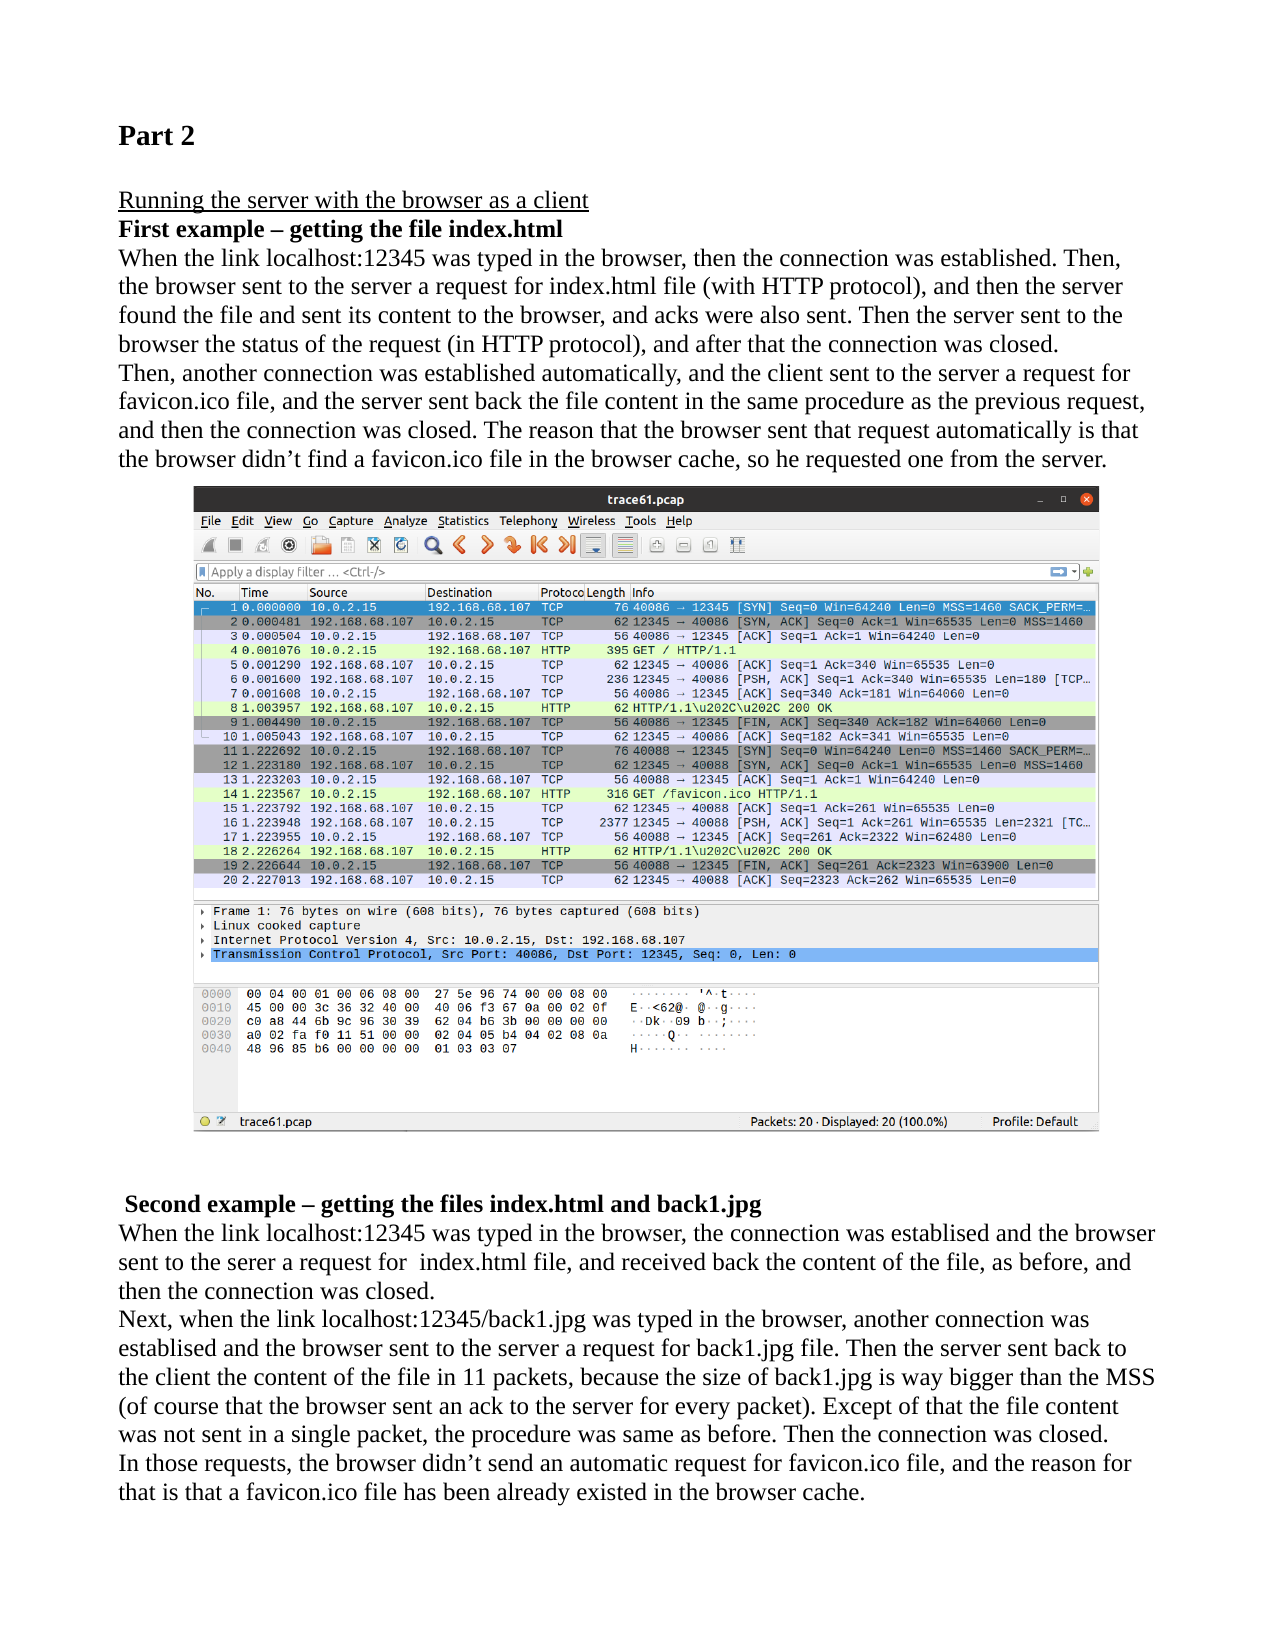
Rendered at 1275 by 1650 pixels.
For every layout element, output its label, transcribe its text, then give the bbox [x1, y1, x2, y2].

picture [193, 486, 1100, 1132]
text When the link localhost:12345 was typed in the browser, the connection was establised and the browser sent to the serer a request for index.html file, and received back the content of the file, as before, and then the connection was closed. [118, 1218, 1157, 1304]
text Next, when the link localhost:12345/back1.jpg was typed in the browser, another connection was establised and the browser sent to the server a request for back1.jpg file. Then the server sent back to the client the content of the file in 11 packets, because the size of back1.jpg is way bigger than the MSS (of course that the browser sent an ack to the server for every packet). Except of that the file content was not sent in a single packet, the procedure was same as before. Then the connection was closed. [118, 1304, 1157, 1448]
text When the link localhost:12345 was typed in the browser, then the connection was established. Then, the browser sent to the server a request for index.html file (with HTTP protocol), and then the server found the file and sent its content to the browser, and acks were also sent. Then the server sent to the browser the status of the request (in HTTP protocol), and after that the connection was closed. [118, 243, 1157, 358]
text Running the server with the browser as a client [118, 185, 1157, 214]
text Then, another connection was established automatically, and the client sent to the server a request for favicon.ico file, and the server sent back the file content in the same procedure as the previous request, and then the connection was closed. The reason that the browser sent that request automatically is that the browser didn’t find a favicon.ico file in the browser cache, so he requested one from the server. [118, 358, 1157, 473]
text In those requests, the browser didn’t send an automatic request for favicon.ico file, and the reason for that is that a favicon.ico file has been already existed in the browser cache. [118, 1448, 1157, 1506]
text First example – getting the file index.html [118, 214, 1157, 243]
text Second example – getting the files index.html and back1.jpg [118, 1189, 1157, 1218]
text Part 2 [118, 118, 1157, 152]
